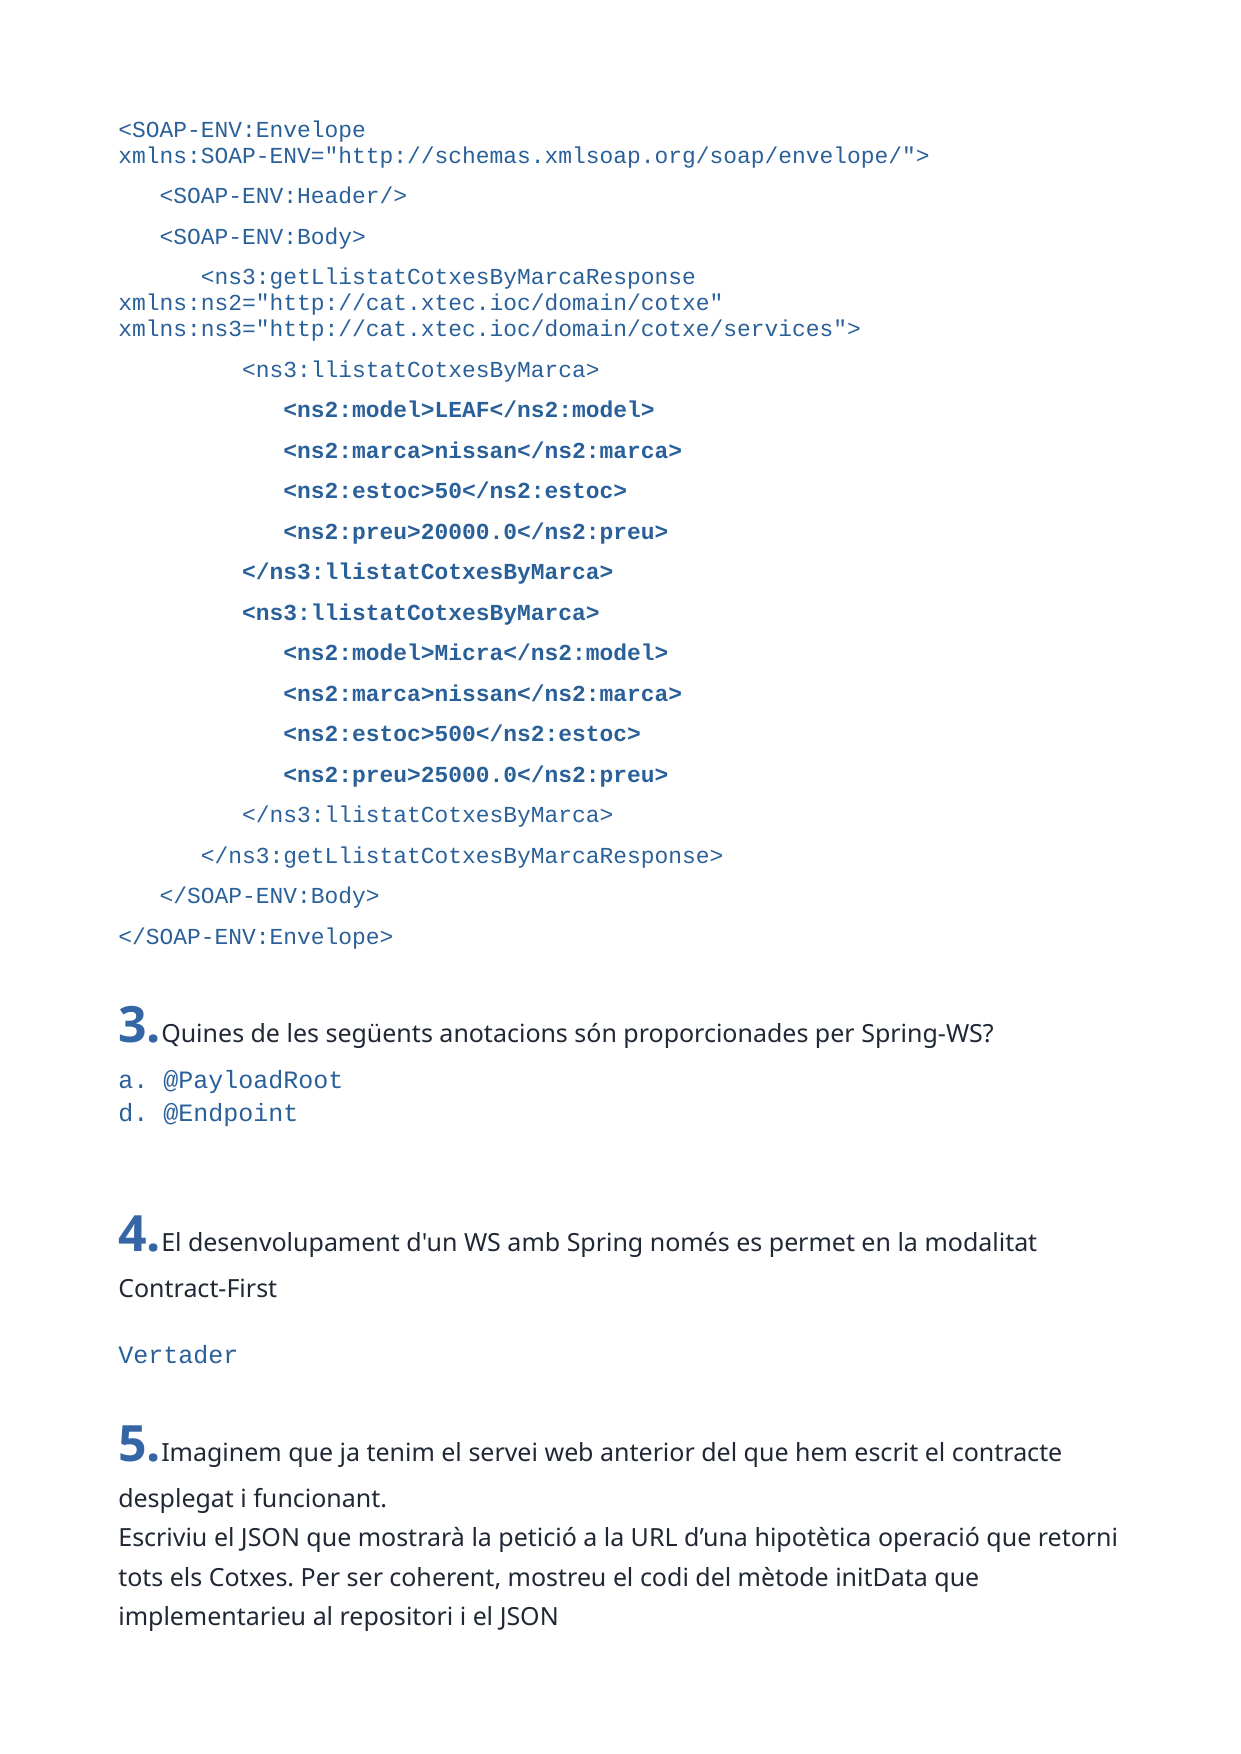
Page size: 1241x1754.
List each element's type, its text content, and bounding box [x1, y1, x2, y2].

text <ns2:marca>nissan</ns2:marca> [118, 682, 1122, 708]
text <ns2:estoc>50</ns2:estoc> [118, 479, 1122, 506]
text d. @Endpoint [118, 1100, 1122, 1129]
text <ns2:model>Micra</ns2:model> [118, 642, 1122, 668]
text <SOAP-ENV:Envelope xmlns:SOAP-ENV="http://schemas.xmlsoap.org/soap/envelope/"> [118, 118, 1122, 170]
text <SOAP-ENV:Body> [118, 225, 1122, 251]
text <ns2:estoc>500</ns2:estoc> [118, 723, 1122, 749]
text </ns3:llistatCotxesByMarca> [118, 561, 1122, 587]
text <ns3:llistatCotxesByMarca> [118, 601, 1122, 627]
text <SOAP-ENV:Header/> [118, 184, 1122, 211]
text </SOAP-ENV:Body> [118, 885, 1122, 911]
text 3.Quines de les següents anotacions són proporcionades per Spring-WS? [118, 989, 1122, 1058]
text <ns2:marca>nissan</ns2:marca> [118, 439, 1122, 465]
text </ns3:llistatCotxesByMarca> [118, 804, 1122, 830]
text 5.Imaginem que ja tenim el servei web anterior del que hem escrit el contracte desplegat i funcionant. [118, 1408, 1122, 1515]
text <ns2:model>LEAF</ns2:model> [118, 398, 1122, 424]
text <ns2:preu>25000.0</ns2:preu> [118, 763, 1122, 789]
text Vertader [118, 1343, 1122, 1371]
text 4.El desenvolupament d'un WS amb Spring només es permet en la modalitat Contract-First [118, 1198, 1122, 1305]
text <ns3:getLlistatCotxesByMarcaResponse xmlns:ns2="http://cat.xtec.ioc/domain/cotxe" xmlns:ns3="http://cat.xtec.ioc/domain/cotxe/services"> [118, 266, 1122, 343]
text <ns3:llistatCotxesByMarca> [118, 358, 1122, 384]
text a. @PayloadRoot [118, 1068, 1122, 1096]
text </SOAP-ENV:Envelope> [118, 925, 1122, 951]
text <ns2:preu>20000.0</ns2:preu> [118, 520, 1122, 546]
text </ns3:getLlistatCotxesByMarcaResponse> [118, 844, 1122, 870]
text Escriviu el JSON que mostrarà la petició a la URL d’una hipotètica operació que retorni tots els Cotxes. Per ser coherent, mostreu el codi del mètode initData que implementarieu al repositori i el JSON [118, 1520, 1122, 1632]
